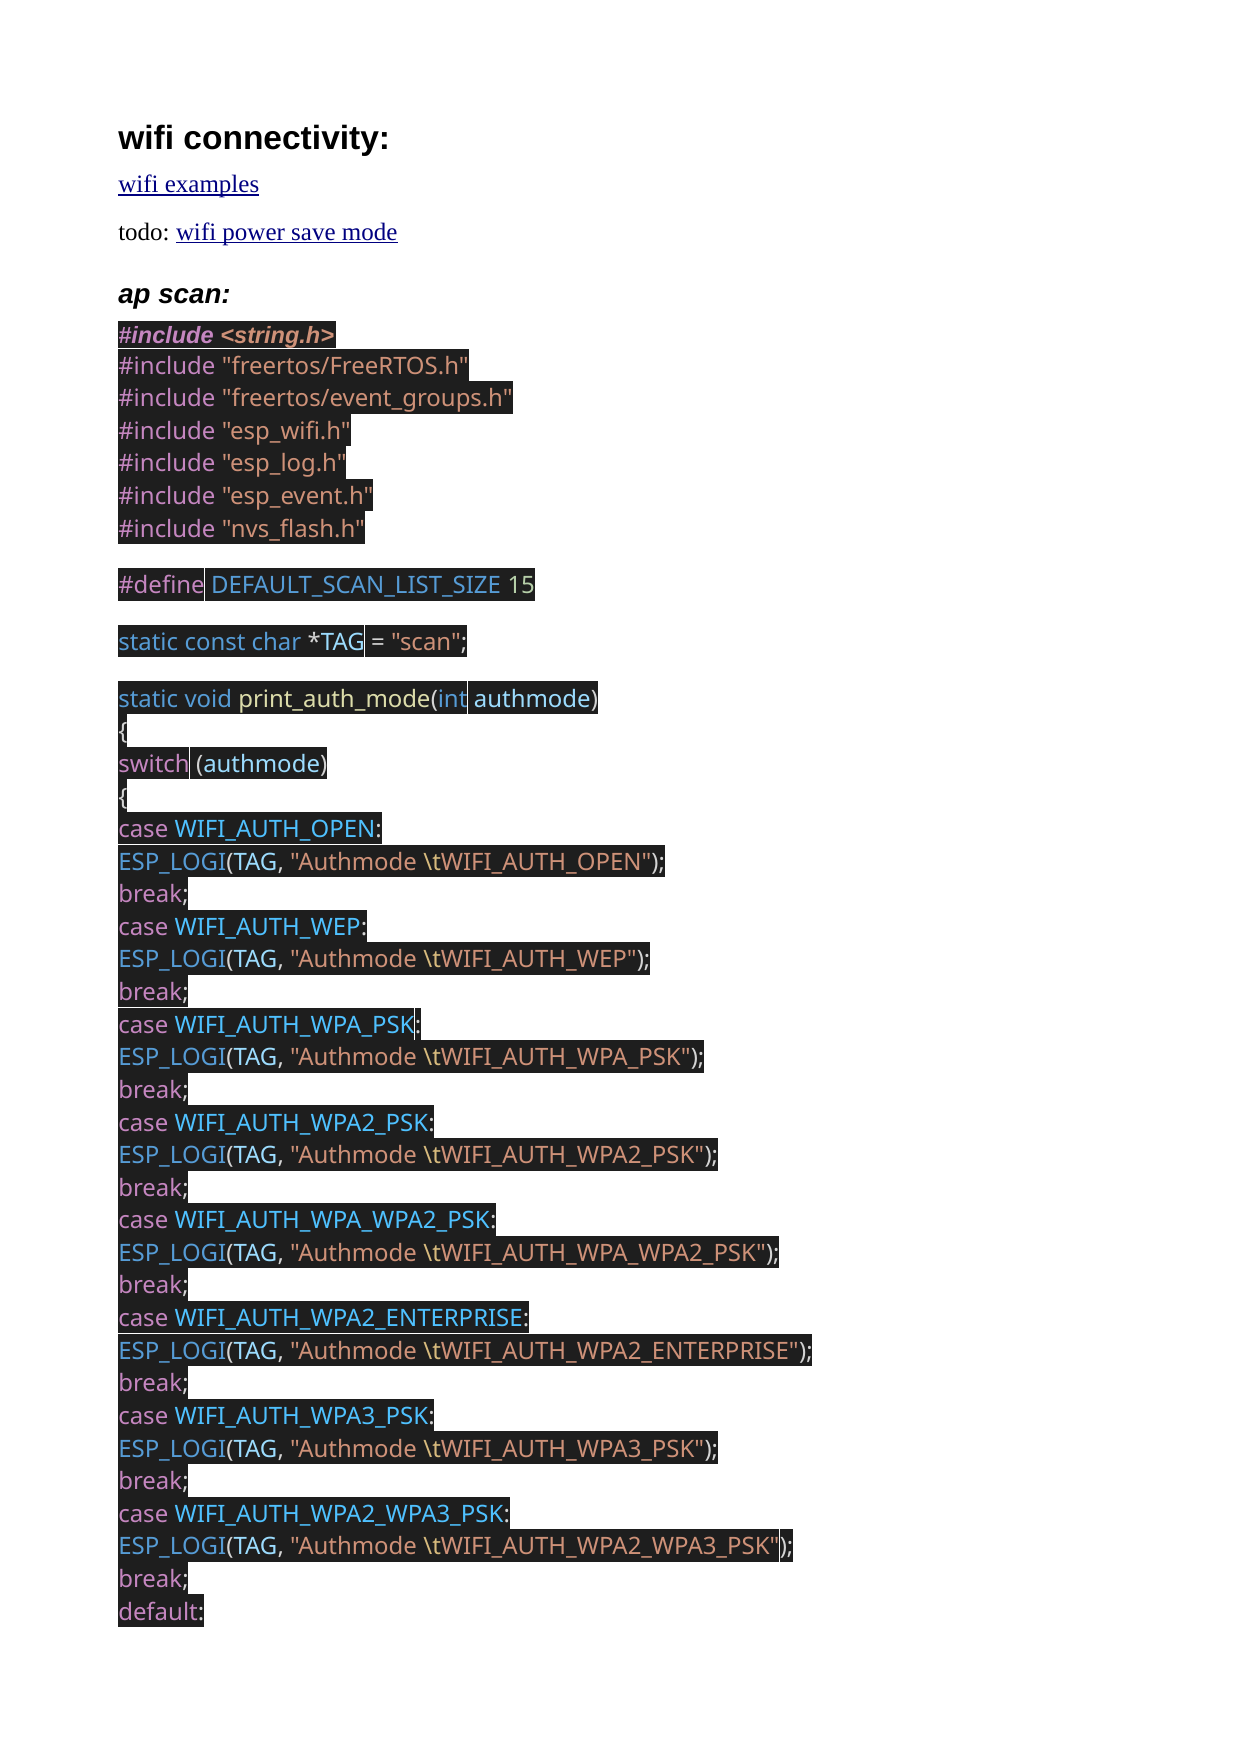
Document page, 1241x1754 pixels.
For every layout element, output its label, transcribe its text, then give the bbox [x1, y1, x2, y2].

text default: [118, 1594, 1122, 1627]
text case WIFI_AUTH_OPEN: [118, 812, 1122, 844]
text break; [118, 1562, 1122, 1594]
text { [118, 714, 1122, 747]
text #include "esp_event.h" [118, 479, 1122, 511]
text static const char *TAG = "scan"; [118, 625, 1122, 657]
subtitle ap scan: [118, 277, 1122, 309]
text break; [118, 1366, 1122, 1399]
text ESP_LOGI(TAG, "Authmode \tWIFI_AUTH_WPA2_PSK"); [118, 1138, 1122, 1171]
text case WIFI_AUTH_WPA2_PSK: [118, 1105, 1122, 1138]
text #include "freertos/FreeRTOS.h" [118, 348, 1122, 381]
text case WIFI_AUTH_WPA3_PSK: [118, 1399, 1122, 1431]
text ESP_LOGI(TAG, "Authmode \tWIFI_AUTH_WPA_PSK"); [118, 1040, 1122, 1073]
text switch (authmode) [118, 747, 1122, 779]
text ESP_LOGI(TAG, "Authmode \tWIFI_AUTH_WPA3_PSK"); [118, 1431, 1122, 1464]
text #include <string.h> [118, 321, 1122, 348]
text case WIFI_AUTH_WPA2_WPA3_PSK: [118, 1497, 1122, 1529]
text ESP_LOGI(TAG, "Authmode \tWIFI_AUTH_WPA2_ENTERPRISE"); [118, 1333, 1122, 1366]
text #include "esp_wifi.h" [118, 414, 1122, 446]
text ESP_LOGI(TAG, "Authmode \tWIFI_AUTH_WPA_WPA2_PSK"); [118, 1236, 1122, 1268]
text wifi examples [118, 169, 1122, 198]
text break; [118, 877, 1122, 910]
text #define DEFAULT_SCAN_LIST_SIZE 15 [118, 568, 1122, 601]
text static void print_auth_mode(int authmode) [118, 681, 1122, 714]
text break; [118, 1171, 1122, 1203]
text case WIFI_AUTH_WPA_WPA2_PSK: [118, 1203, 1122, 1236]
text case WIFI_AUTH_WPA_PSK: [118, 1007, 1122, 1040]
text ESP_LOGI(TAG, "Authmode \tWIFI_AUTH_WPA2_WPA3_PSK"); [118, 1529, 1122, 1562]
text #include "esp_log.h" [118, 446, 1122, 479]
text todo: wifi power save mode [118, 217, 1122, 246]
text break; [118, 1268, 1122, 1301]
text break; [118, 1464, 1122, 1497]
text case WIFI_AUTH_WEP: [118, 910, 1122, 942]
text #include "nvs_flash.h" [118, 511, 1122, 544]
text #include "freertos/event_groups.h" [118, 381, 1122, 414]
text break; [118, 1073, 1122, 1105]
text ESP_LOGI(TAG, "Authmode \tWIFI_AUTH_WEP"); [118, 942, 1122, 975]
subtitle wifi connectivity: [118, 118, 1122, 157]
text { [118, 779, 1122, 812]
text ESP_LOGI(TAG, "Authmode \tWIFI_AUTH_OPEN"); [118, 844, 1122, 877]
text case WIFI_AUTH_WPA2_ENTERPRISE: [118, 1301, 1122, 1333]
text break; [118, 975, 1122, 1007]
